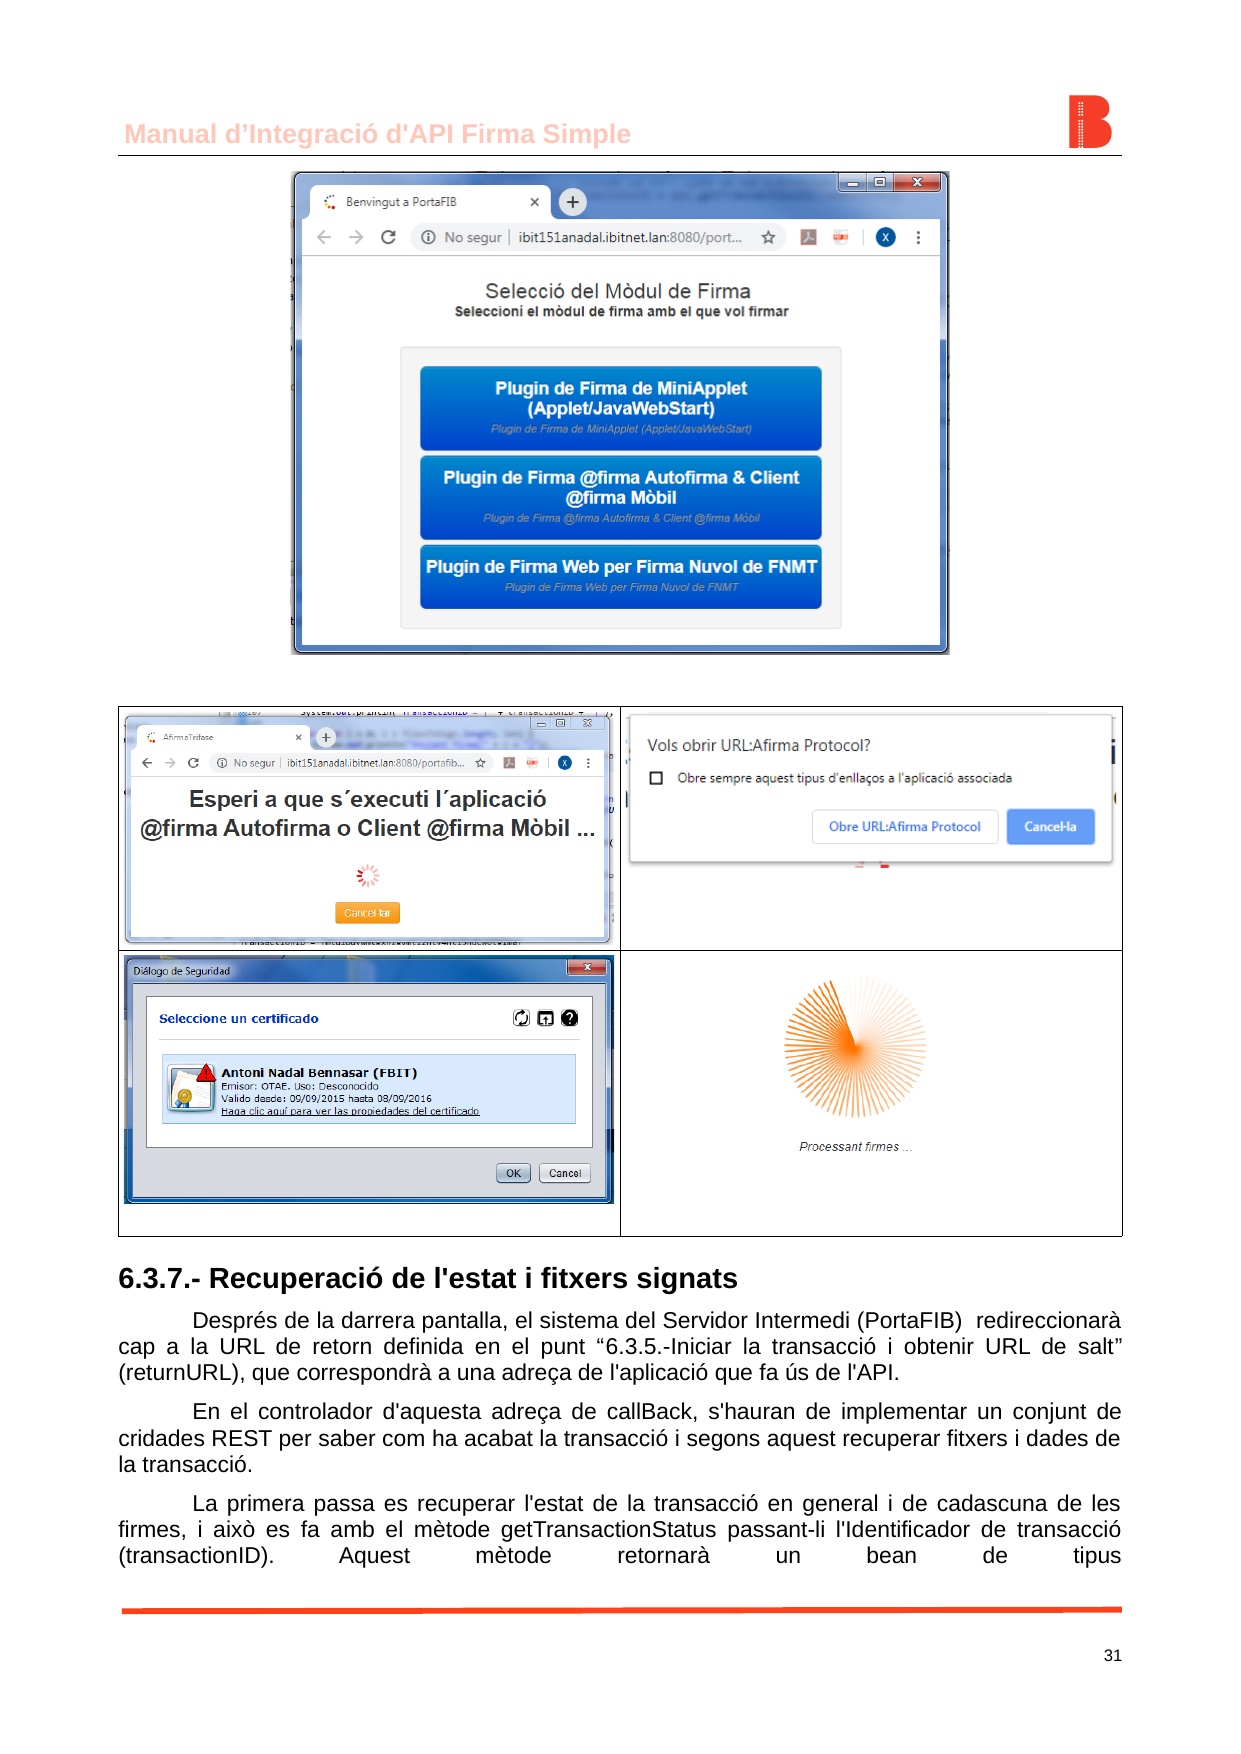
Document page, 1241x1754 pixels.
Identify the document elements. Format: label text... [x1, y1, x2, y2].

table_header [621, 707, 1122, 950]
subtitle Recuperació de l'estat i fitxers signats [118, 1261, 1122, 1294]
table_header [119, 707, 620, 950]
table_cell [621, 951, 1122, 1236]
table_cell [119, 951, 620, 1203]
picture [290, 171, 950, 655]
picture [1063, 94, 1117, 150]
text Després de la darrera pantalla, el sistema del Servidor Intermedi (PortaFIB) redireccionarà cap a la URL de retorn definida en el punt “6.3.5.-Iniciar la transacció i obtenir URL de salt” (returnURL), que correspondrà a una adreça de l'aplicació que fa ús de l'API. [118, 1307, 1122, 1386]
text En el controlador d'aquesta adreça de callBack, s'hauran de implementar un conjunt de cridades REST per saber com ha acabat la transacció i segons aquest recuperar fitxers i dades de la transacció. [118, 1398, 1122, 1477]
picture [123, 955, 615, 1204]
picture [123, 712, 615, 945]
text La primera passa es recuperar l'estat de la transacció en general i de cadascuna de les firmes, i això es fa amb el mètode getTransactionStatus passant-li l'Identificador de transacció (transactionID). Aquest mètode retornarà un bean de tipus [118, 1490, 1122, 1569]
picture [625, 955, 1117, 1166]
table_cell [119, 1204, 620, 1236]
picture [625, 712, 1117, 868]
